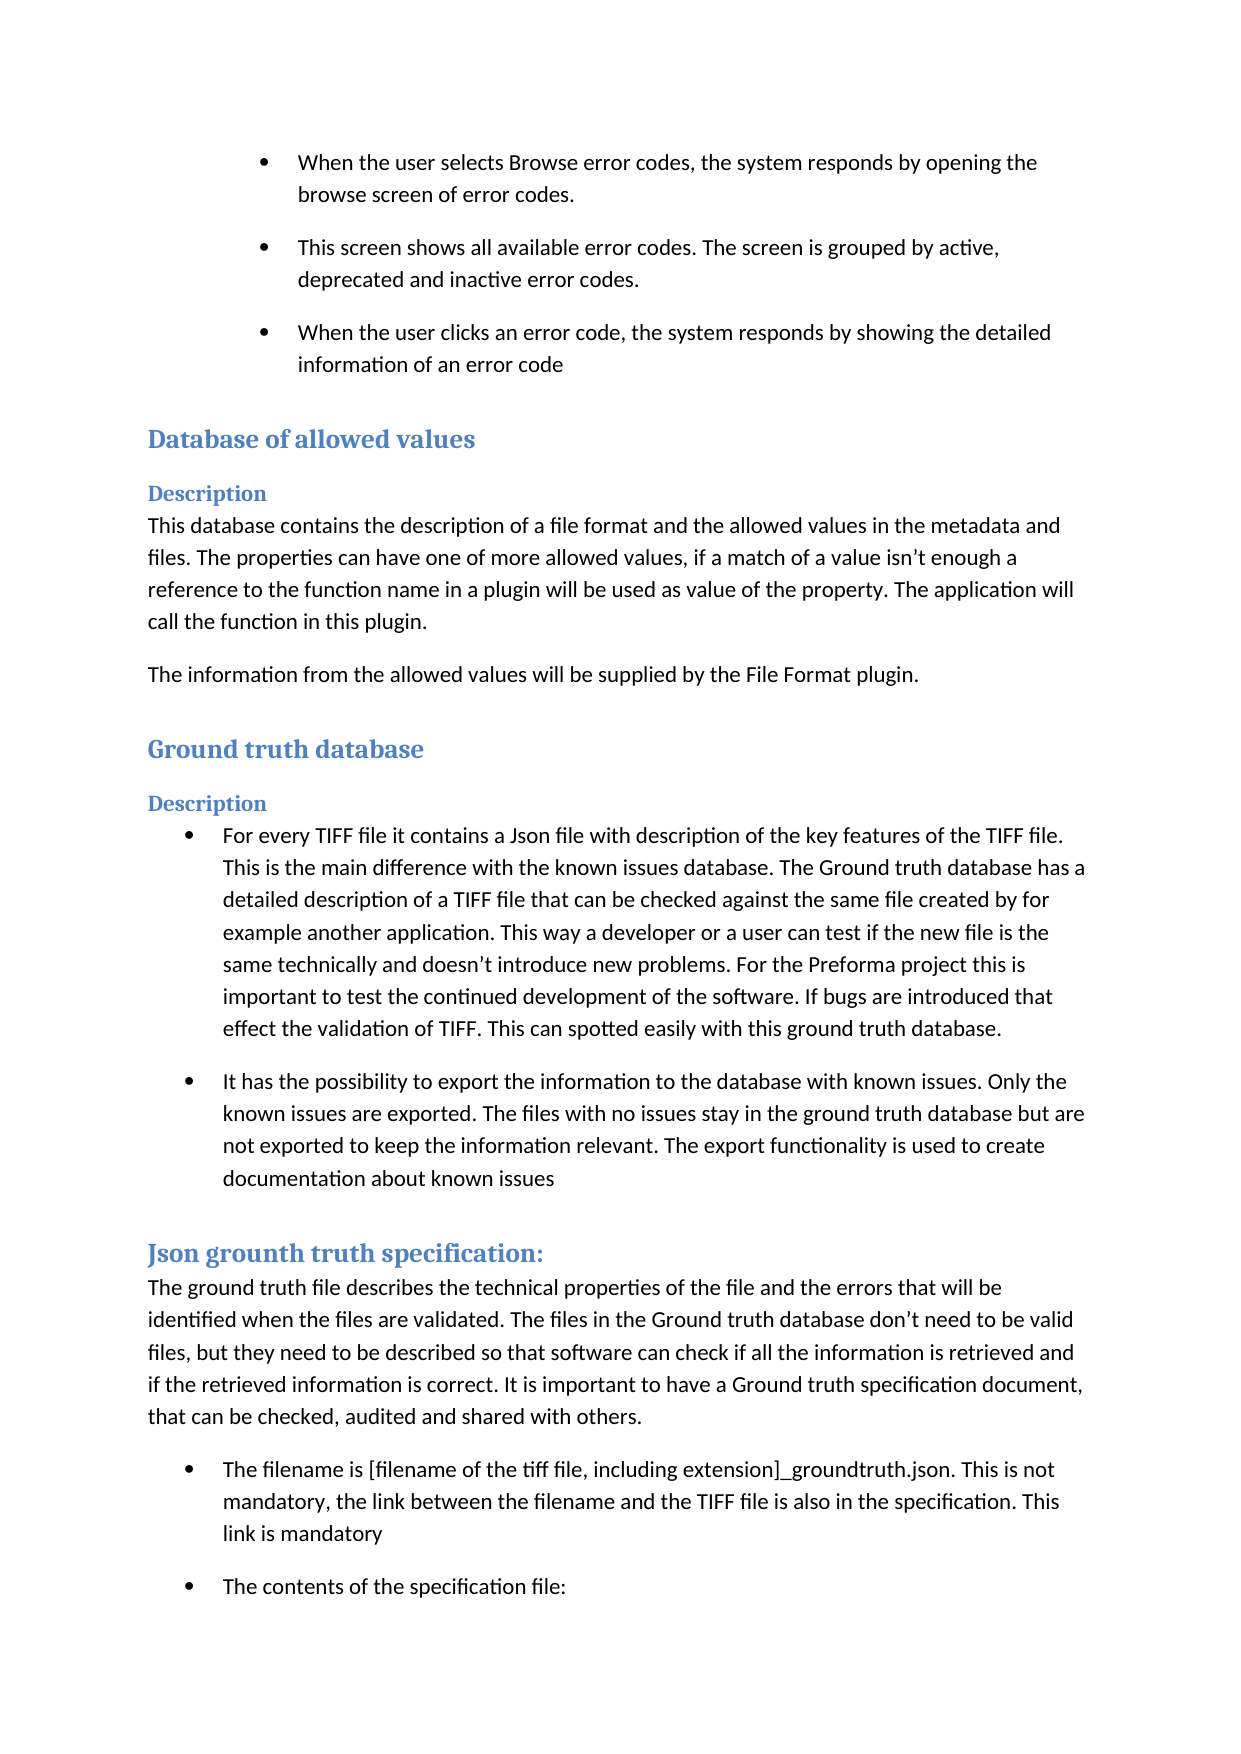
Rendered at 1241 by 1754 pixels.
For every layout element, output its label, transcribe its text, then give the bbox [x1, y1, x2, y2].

text The ground truth file describes the technical properties of the file and the errors that will be identified when the files are validated. The files in the Ground truth database don’t need to be valid files, but they need to be described so that software can check if all the information is retrieved and if the retrieved information is correct. It is important to have a Ground truth specification document, that can be checked, audited and shared with others. [148, 1273, 1093, 1430]
text This database contains the description of a file format and the allowed values in the metadata and files. The properties can have one of more allowed values, if a match of a value isn’t enough a reference to the function name in a plugin will be used as value of the property. The application will call the function in this plugin. [148, 511, 1093, 635]
subtitle Json grounth truth specification: [148, 1238, 1093, 1269]
list It has the possibility to export the information to the database with known issues. Only the known issues are exported. The files with no issues stay in the ground truth database but are not exported to keep the information relevant. The export functionality is used to create documentation about known issues [185, 1067, 1093, 1192]
list This screen shows all available error codes. The screen is grouped by active, deprecated and inactive error codes. [260, 233, 1093, 293]
subtitle Database of allowed values [148, 424, 1093, 455]
list The filename is [filename of the tiff file, including extension]_groundtruth.json. This is not mandatory, the link between the filename and the TIFF file is also in the specification. This link is mandatory [185, 1455, 1093, 1547]
text The information from the allowed values will be supplied by the File Format plugin. [148, 660, 1093, 688]
list For every TIFF file it contains a Json file with description of the key features of the TIFF file. This is the main difference with the known issues database. The Ground truth database has a detailed description of a TIFF file that can be checked against the same file created by for example another application. This way a developer or a user can test if the new file is the same technically and doesn’t introduce new problems. For the Preforma project this is important to test the continued development of the software. If bugs are introduced that effect the validation of TIFF. This can spotted easily with this ground truth database. [185, 821, 1093, 1042]
list When the user selects Browse error codes, the system responds by opening the browse screen of error codes. [260, 148, 1093, 208]
subtitle Description [148, 791, 1093, 817]
list The contents of the specification file: [185, 1572, 1093, 1601]
subtitle Ground truth database [148, 734, 1093, 765]
list When the user clicks an error code, the system responds by showing the detailed information of an error code [260, 318, 1093, 378]
subtitle Description [148, 481, 1093, 507]
